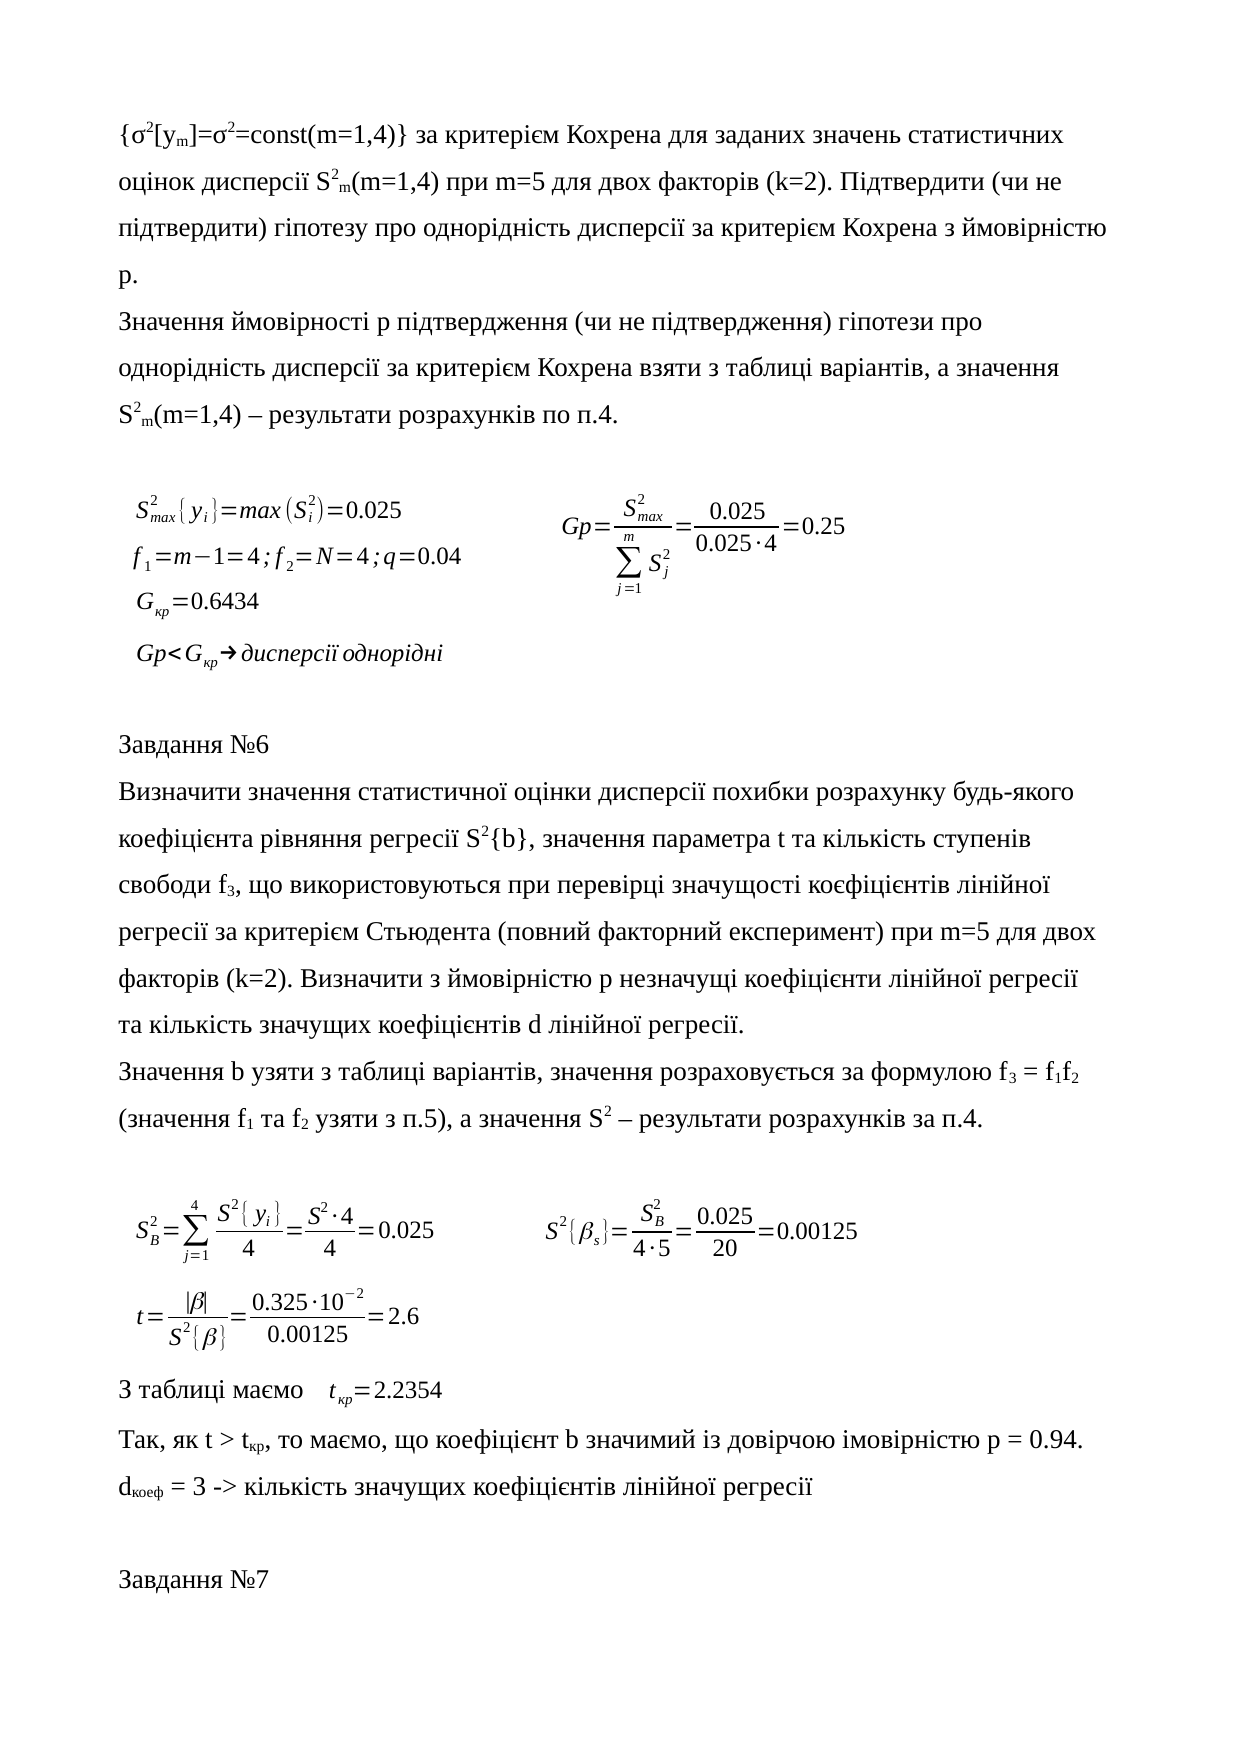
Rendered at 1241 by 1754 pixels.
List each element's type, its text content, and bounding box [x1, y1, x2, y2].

text Так, як t > tкр, то маємо, що коефіцієнт b значимий із довірчою імовірністю p = 0.94. [118, 1423, 1122, 1454]
text Завдання №7 [118, 1563, 1122, 1594]
text Значення ймовірності p підтвердження (чи не підтвердження) гіпотези про [118, 305, 1122, 336]
text S2m(m=1,4) – результати розрахунків по п.4. [118, 398, 1122, 429]
text факторів (k=2). Визначити з ймовірністю p незначущі коефіцієнти лінійної регресії [118, 962, 1122, 993]
text однорідність дисперсії за критерієм Кохрена взяти з таблиці варіантів, а значення [118, 351, 1122, 383]
text та кількість значущих коефіцієнтів d лінійної регресії. [118, 1008, 1122, 1040]
text Завдання №6 [118, 728, 1122, 760]
text {σ2[ym]=σ2=const(m=1,4)} за критерієм Кохрена для заданих значень статистичних оцінок дисперсії S2m(m=1,4) при m=5 для двох факторів (k=2). Підтвердити (чи не підтвердити) гіпотезу про однорідність дисперсії за критерієм Кохрена з ймовірністю p. [118, 118, 1122, 289]
text З таблиці маємо [118, 1373, 1122, 1408]
text Значення b узяти з таблиці варіантів, значення розраховується за формулою f3 = f1f2 (значення f1 та f2 узяти з п.5), а значення S2 – результати розрахунків за п.4. [118, 1055, 1122, 1133]
text Визначити значення статистичної оцінки дисперсії похибки розрахунку будь-якого [118, 775, 1122, 806]
text dкоеф = 3 -> кількість значущих коефіцієнтів лінійної регресії [118, 1470, 1122, 1501]
text коефіцієнта рівняння регресії S2{b}, значення параметра t та кількість ступенів свободи f3, що використовуються при перевірці значущості коєфіцієнтів лінійної регресії за критерієм Стьюдента (повний факторний експеримент) при m=5 для двох [118, 822, 1122, 946]
